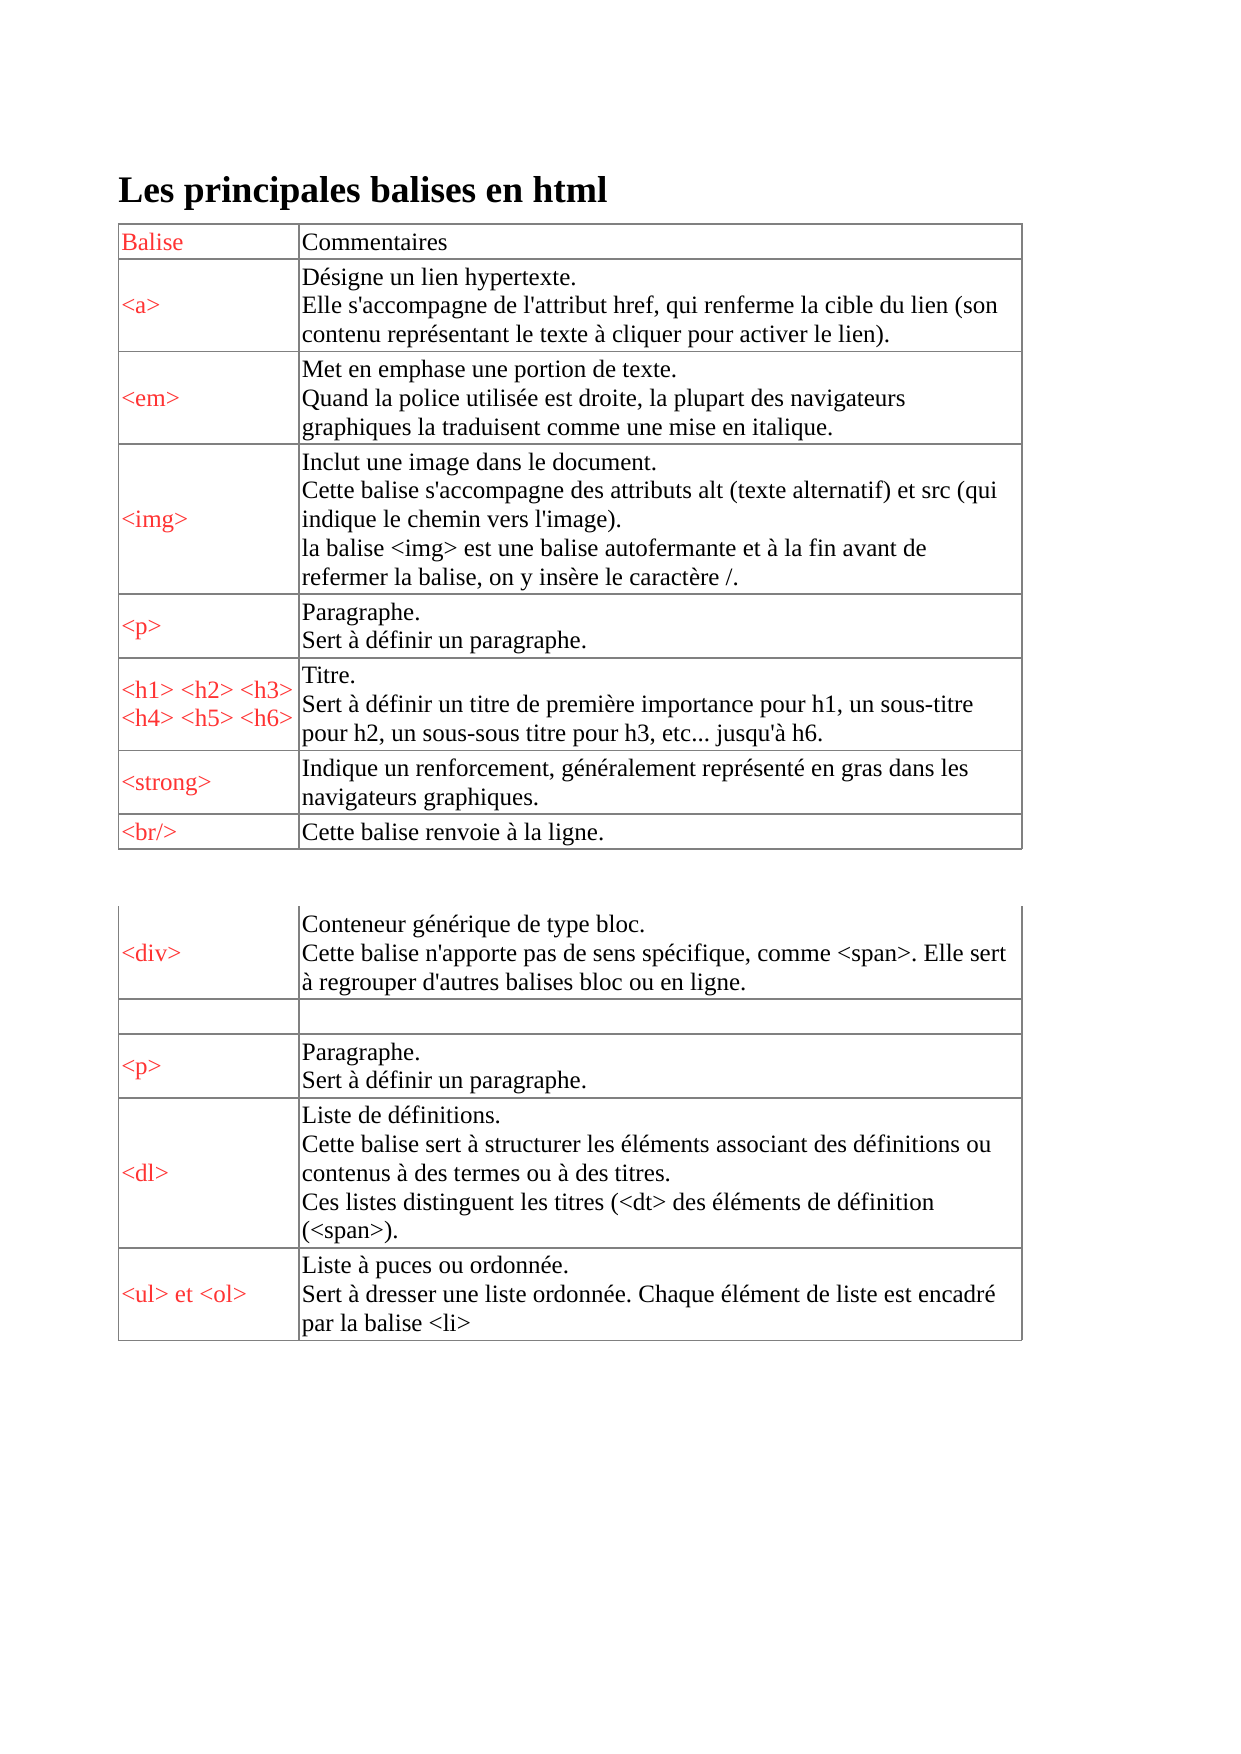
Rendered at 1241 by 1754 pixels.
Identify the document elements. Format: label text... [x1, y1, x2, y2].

table_cell <strong> [119, 751, 298, 813]
table_cell <p> [119, 1035, 298, 1097]
table_header <div> [119, 906, 298, 998]
table_cell <br/> [119, 815, 298, 848]
table_cell <em> [119, 352, 298, 443]
table_cell Liste à puces ou ordonnée. Sert à dresser une liste ordonnée. Chaque élément de liste est encadré par la balise <li> [300, 1249, 1021, 1339]
table_header Commentaires [300, 225, 1021, 258]
table_cell Paragraphe. Sert à définir un paragraphe. [300, 595, 1021, 657]
table_cell <ul> et <ol> [119, 1249, 298, 1339]
table_cell <p> [119, 595, 298, 657]
table_header Balise [119, 225, 298, 258]
table_cell Désigne un lien hypertexte. Elle s'accompagne de l'attribut href, qui renferme la cible du lien (son contenu représentant le texte à cliquer pour activer le lien). [300, 260, 1021, 351]
table_cell <a> [119, 260, 298, 351]
table_cell <dl> [119, 1099, 298, 1247]
table_cell <h1> <h2> <h3> <h4> <h5> <h6> [119, 659, 298, 749]
table_cell Liste de définitions. Cette balise sert à structurer les éléments associant des définitions ou contenus à des termes ou à des titres. Ces listes distinguent les titres (<dt> des éléments de définition (<span>). [300, 1099, 1021, 1247]
table_header Conteneur générique de type bloc. Cette balise n'apporte pas de sens spécifique, comme <span>. Elle sert à regrouper d'autres balises bloc ou en ligne. [300, 906, 1021, 998]
table_cell Inclut une image dans le document. Cette balise s'accompagne des attributs alt (texte alternatif) et src (qui indique le chemin vers l'image). la balise <img> est une balise autofermante et à la fin avant de refermer la balise, on y insère le caractère /. [300, 445, 1021, 593]
table_cell [119, 1000, 298, 1033]
subtitle Les principales balises en html [118, 168, 1122, 211]
table_cell Indique un renforcement, généralement représenté en gras dans les navigateurs graphiques. [300, 751, 1021, 813]
table_cell Paragraphe. Sert à définir un paragraphe. [300, 1035, 1021, 1097]
table_cell Cette balise renvoie à la ligne. [300, 815, 1021, 848]
table_cell Titre. Sert à définir un titre de première importance pour h1, un sous-titre pour h2, un sous-sous titre pour h3, etc... jusqu'à h6. [300, 659, 1021, 749]
table_cell Met en emphase une portion de texte. Quand la police utilisée est droite, la plupart des navigateurs graphiques la traduisent comme une mise en italique. [300, 352, 1021, 443]
table_cell <img> [119, 445, 298, 593]
table_cell [300, 1000, 1021, 1033]
